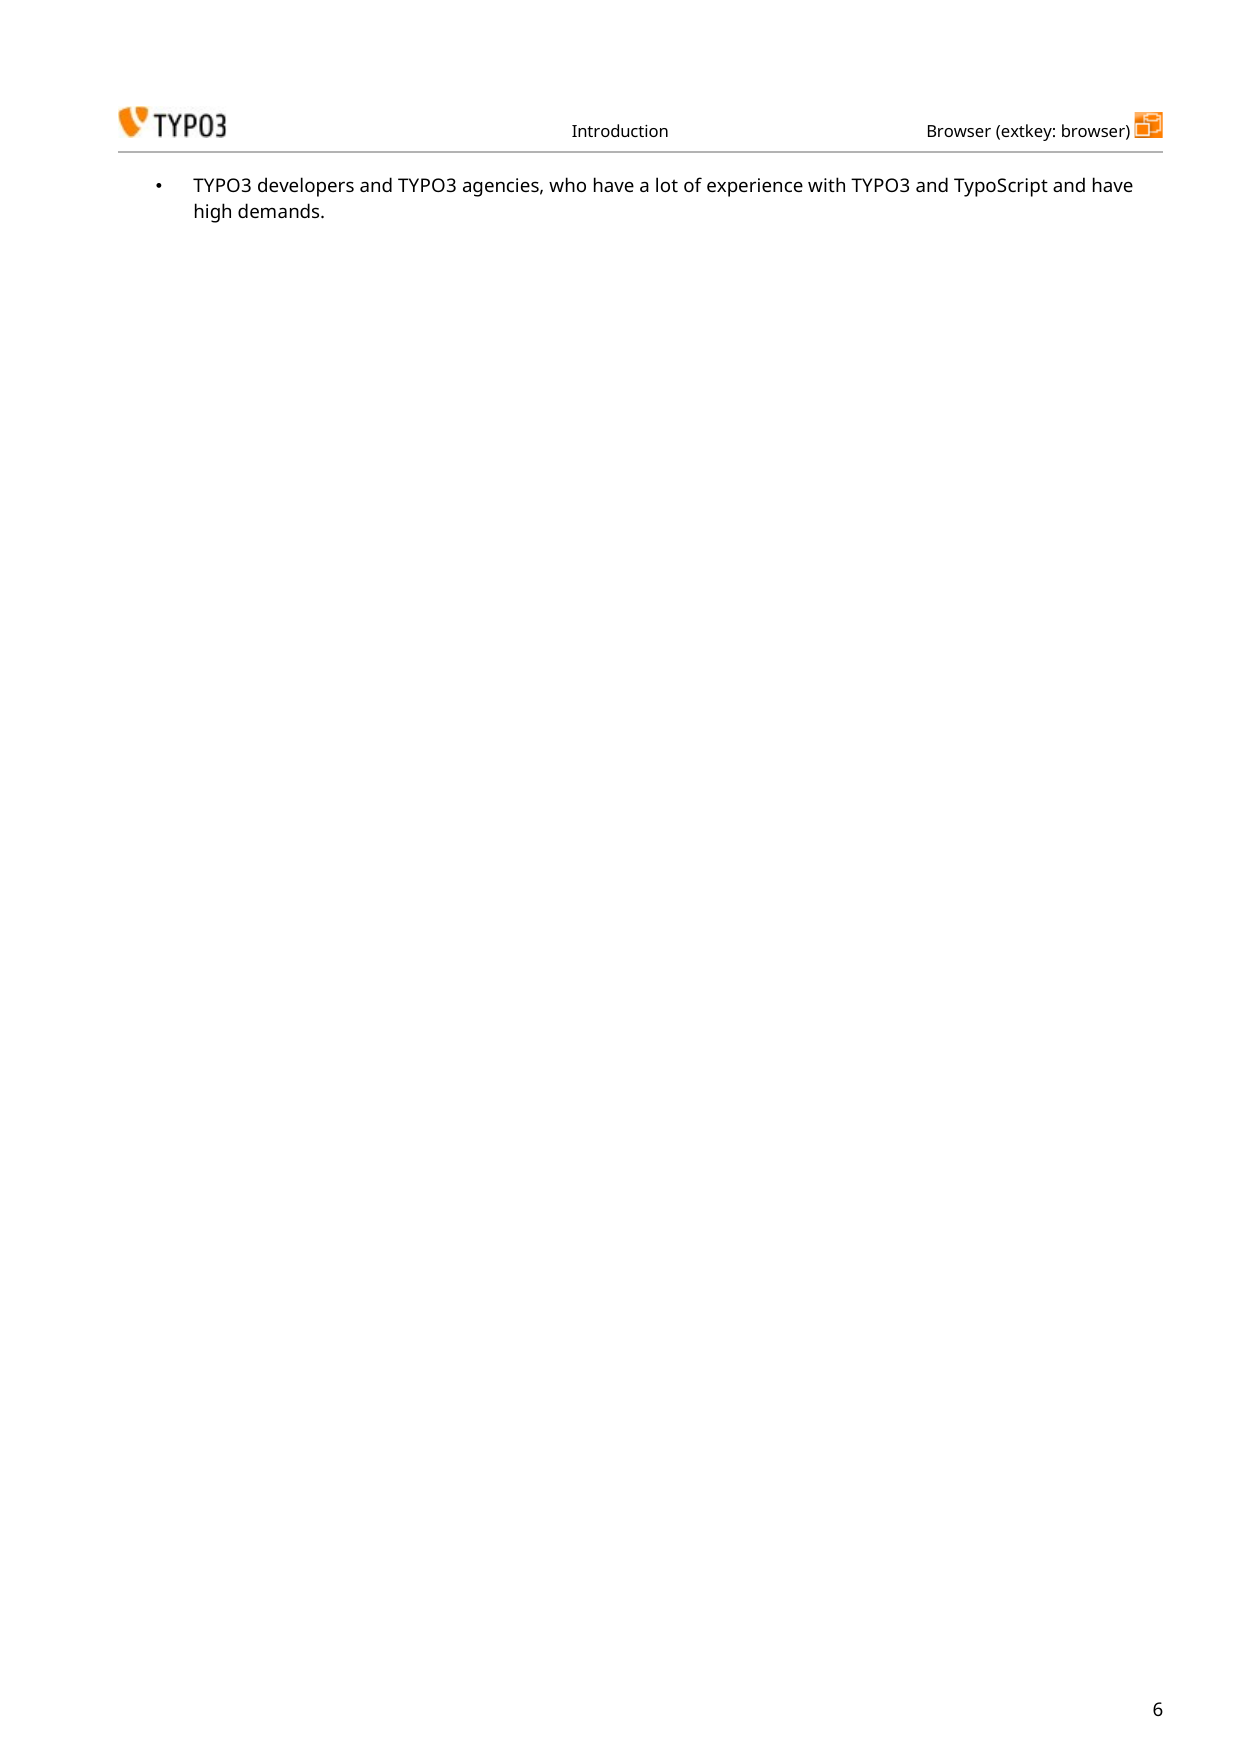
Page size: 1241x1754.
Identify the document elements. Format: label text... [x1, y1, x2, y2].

picture [1134, 112, 1163, 138]
picture [118, 106, 227, 138]
list TYPO3 developers and TYPO3 agencies, who have a lot of experience with TYPO3 and TypoScript and have high demands. [156, 172, 1163, 224]
